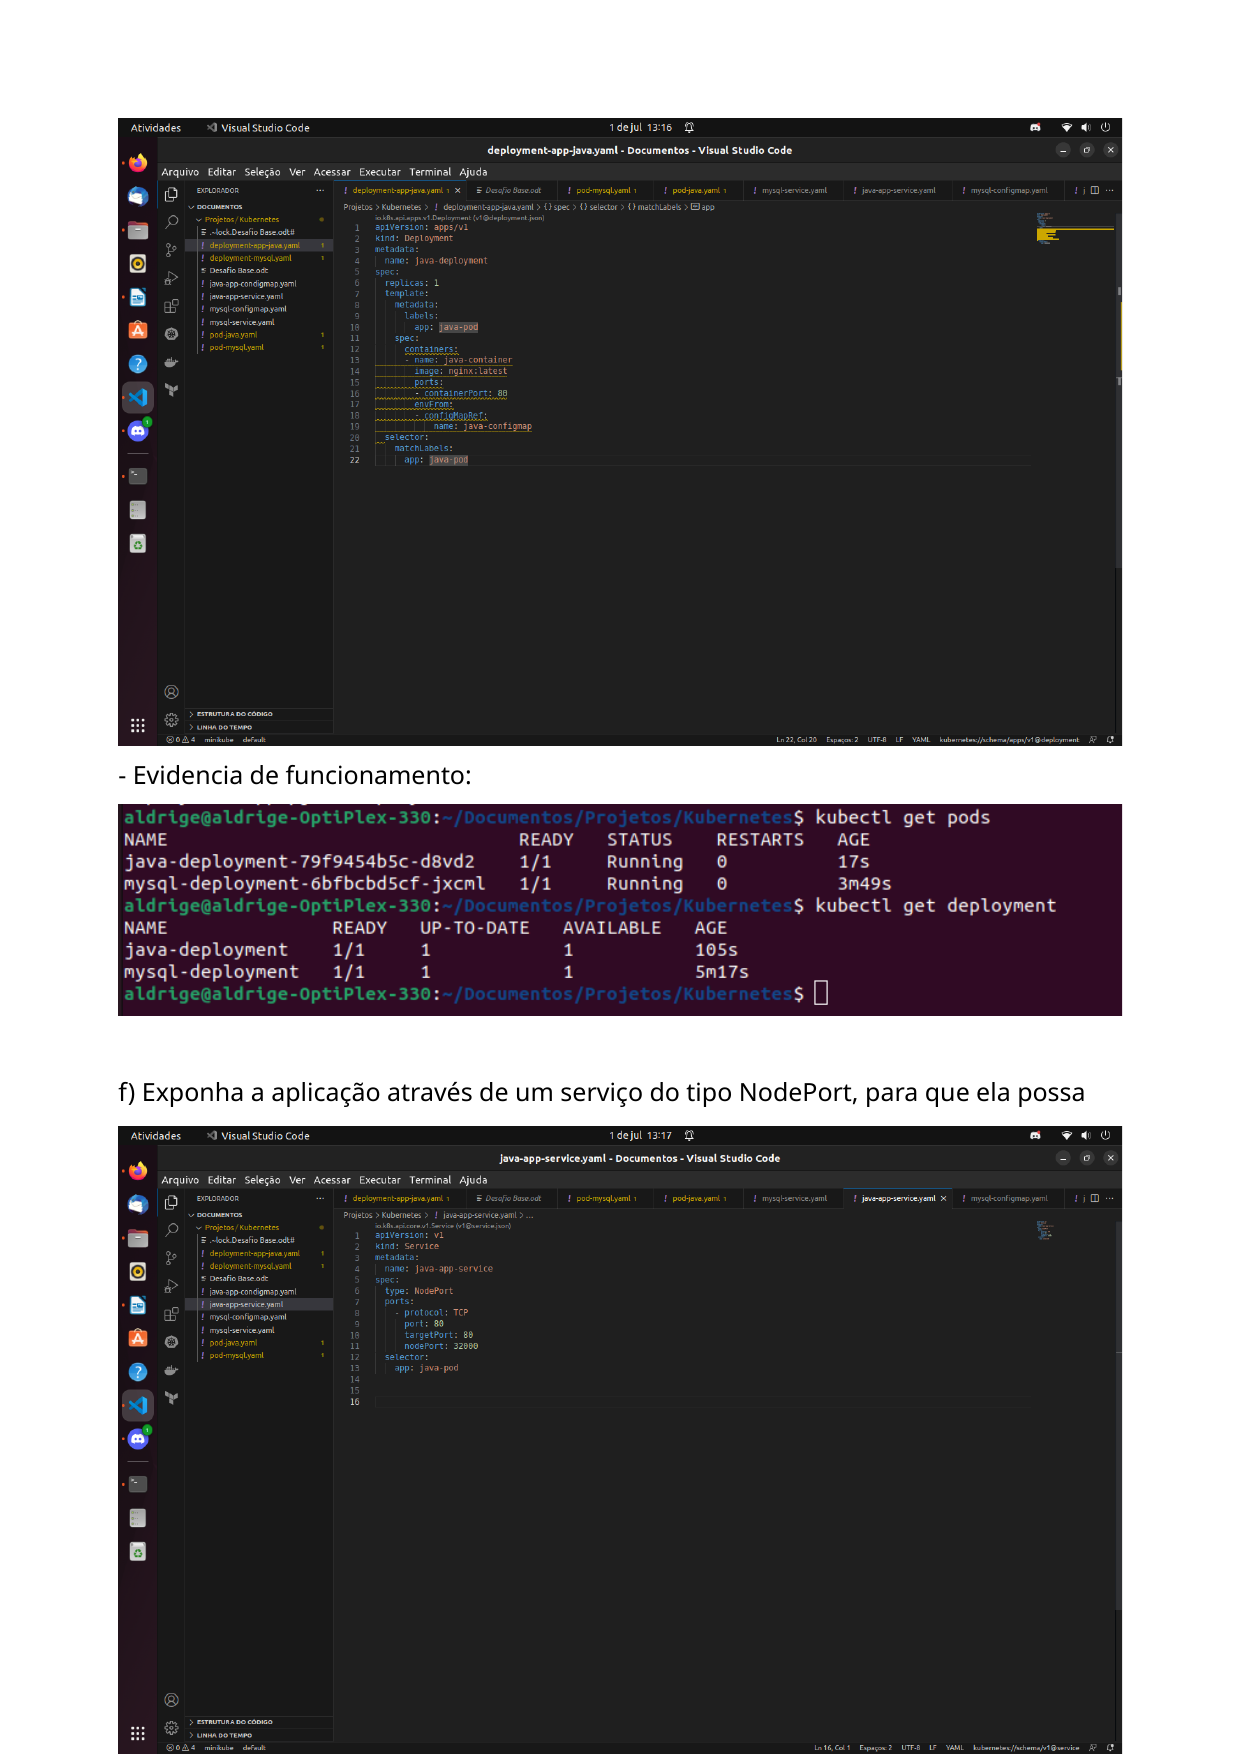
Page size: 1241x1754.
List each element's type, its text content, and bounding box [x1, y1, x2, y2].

list f) Exponha a aplicação através de um serviço do tipo NodePort, para que ela possa ser acessada a partir do host. [118, 1074, 1122, 1126]
text - Evidencia de funcionamento: [118, 746, 1122, 792]
picture [118, 118, 1123, 746]
picture [118, 804, 1123, 1016]
picture [118, 1126, 1123, 1754]
